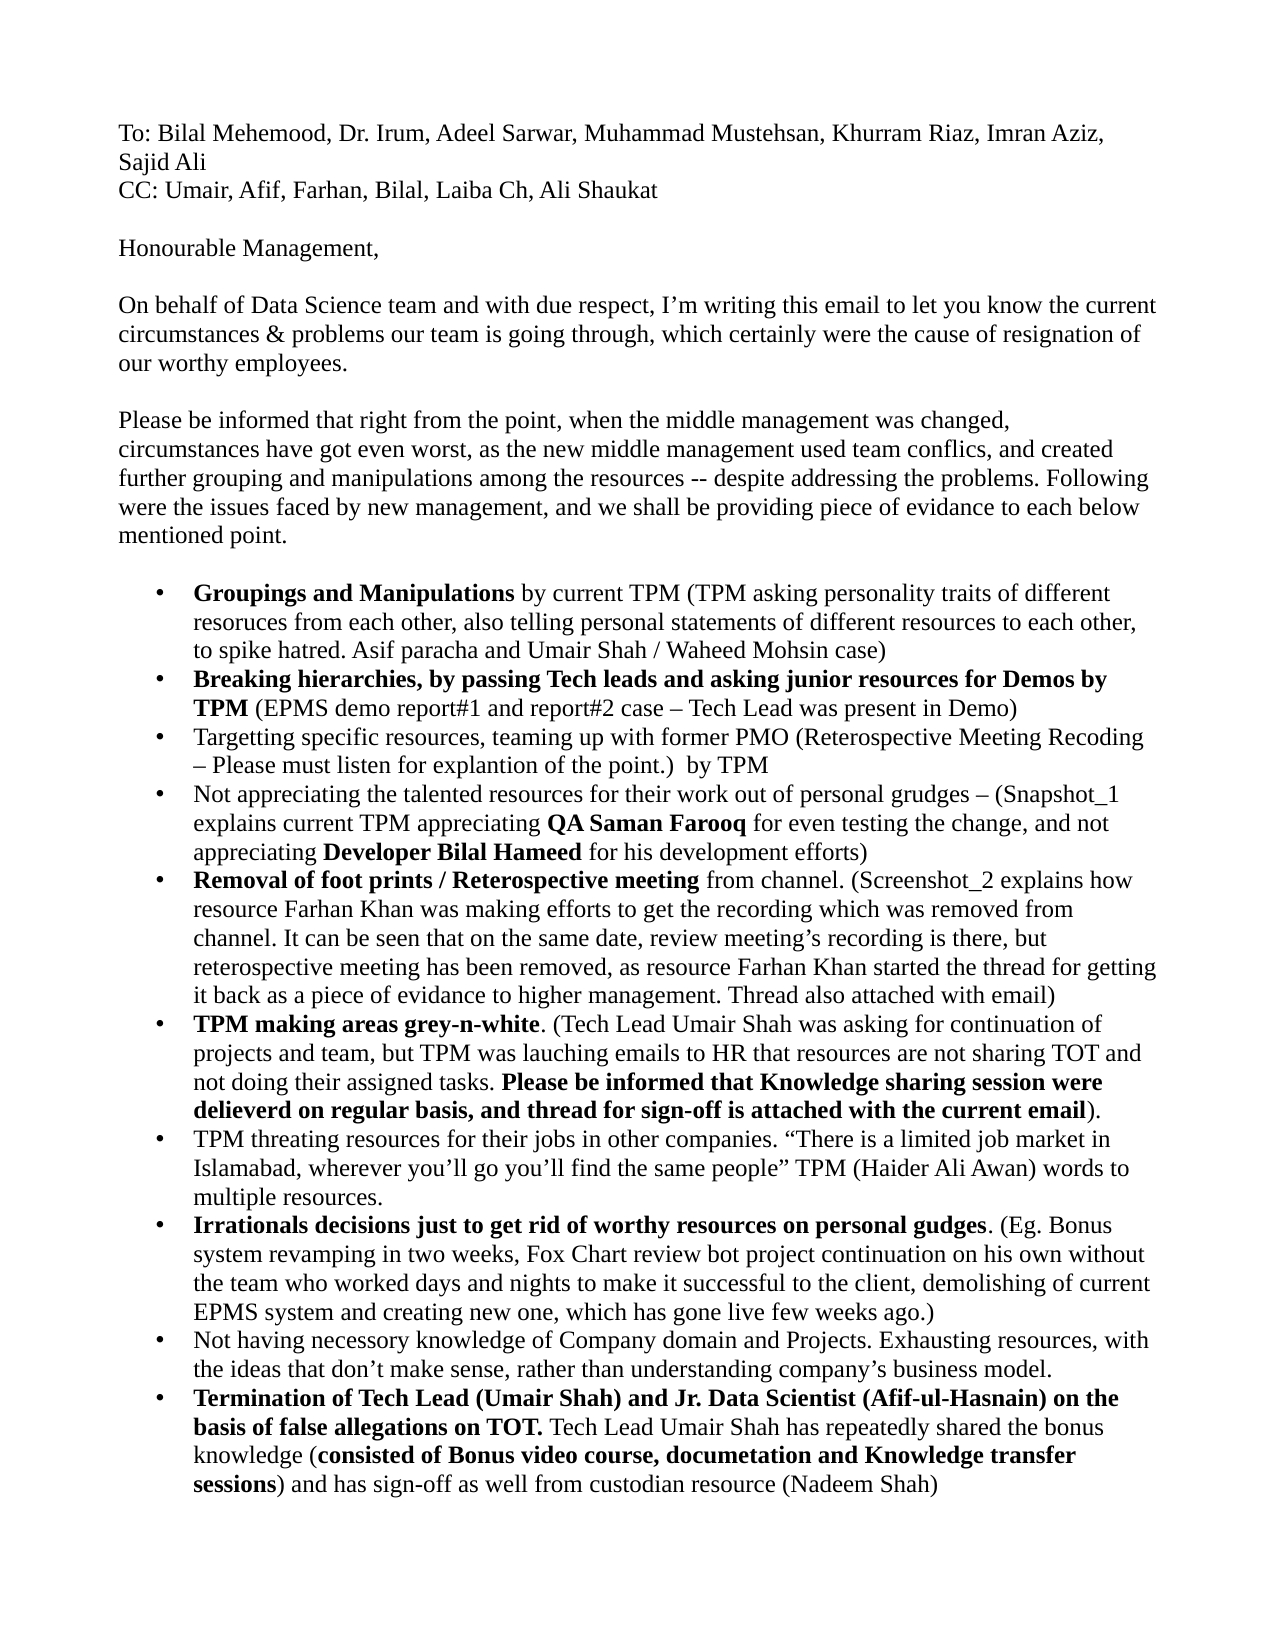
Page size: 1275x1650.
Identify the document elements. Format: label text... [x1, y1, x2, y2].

text Honourable Management, [118, 233, 1157, 262]
text To: Bilal Mehemood, Dr. Irum, Adeel Sarwar, Muhammad Mustehsan, Khurram Riaz, Imran Aziz, Sajid Ali [118, 118, 1157, 176]
list Targetting specific resources, teaming up with former PMO (Reterospective Meeting Recoding – Please must listen for explantion of the point.) by TPM [156, 722, 1157, 779]
text CC: Umair, Afif, Farhan, Bilal, Laiba Ch, Ali Shaukat [118, 176, 1157, 204]
list Termination of Tech Lead (Umair Shah) and Jr. Data Scientist (Afif-ul-Hasnain) on the basis of false allegations on TOT. Tech Lead Umair Shah has repeatedly shared the bonus knowledge (consisted of Bonus video course, documetation and Knowledge transfer sessions) and has sign-off as well from custodian resource (Nadeem Shah) [156, 1383, 1157, 1498]
list Not having necessory knowledge of Company domain and Projects. Exhausting resources, with the ideas that don’t make sense, rather than understanding company’s business model. [156, 1326, 1157, 1383]
list Removal of foot prints / Reterospective meeting from channel. (Screenshot_2 explains how resource Farhan Khan was making efforts to get the recording which was removed from channel. It can be seen that on the same date, review meeting’s recording is there, but reterospective meeting has been removed, as resource Farhan Khan started the thread for getting it back as a piece of evidance to higher management. Thread also attached with email) [156, 866, 1157, 1009]
list TPM threating resources for their jobs in other companies. “There is a limited job market in Islamabad, wherever you’ll go you’ll find the same people” TPM (Haider Ali Awan) words to multiple resources. [156, 1124, 1157, 1211]
text On behalf of Data Science team and with due respect, I’m writing this email to let you know the current circumstances & problems our team is going through, which certainly were the cause of resignation of our worthy employees. [118, 291, 1157, 377]
text Please be informed that right from the point, when the middle management was changed, circumstances have got even worst, as the new middle management used team conflics, and created further grouping and manipulations among the resources -- despite addressing the problems. Following were the issues faced by new management, and we shall be providing piece of evidance to each below mentioned point. [118, 406, 1157, 549]
list Not appreciating the talented resources for their work out of personal grudges – (Snapshot_1 explains current TPM appreciating QA Saman Farooq for even testing the change, and not appreciating Developer Bilal Hameed for his development efforts) [156, 779, 1157, 866]
list Groupings and Manipulations by current TPM (TPM asking personality traits of different resoruces from each other, also telling personal statements of different resources to each other, to spike hatred. Asif paracha and Umair Shah / Waheed Mohsin case) [156, 578, 1157, 664]
list Irrationals decisions just to get rid of worthy resources on personal gudges. (Eg. Bonus system revamping in two weeks, Fox Chart review bot project continuation on his own without the team who worked days and nights to make it successful to the client, demolishing of current EPMS system and creating new one, which has gone live few weeks ago.) [156, 1211, 1157, 1326]
list Breaking hierarchies, by passing Tech leads and asking junior resources for Demos by TPM (EPMS demo report#1 and report#2 case – Tech Lead was present in Demo) [156, 664, 1157, 722]
list TPM making areas grey-n-white. (Tech Lead Umair Shah was asking for continuation of projects and team, but TPM was lauching emails to HR that resources are not sharing TOT and not doing their assigned tasks. Please be informed that Knowledge sharing session were delieverd on regular basis, and thread for sign-off is attached with the current email). [156, 1009, 1157, 1124]
